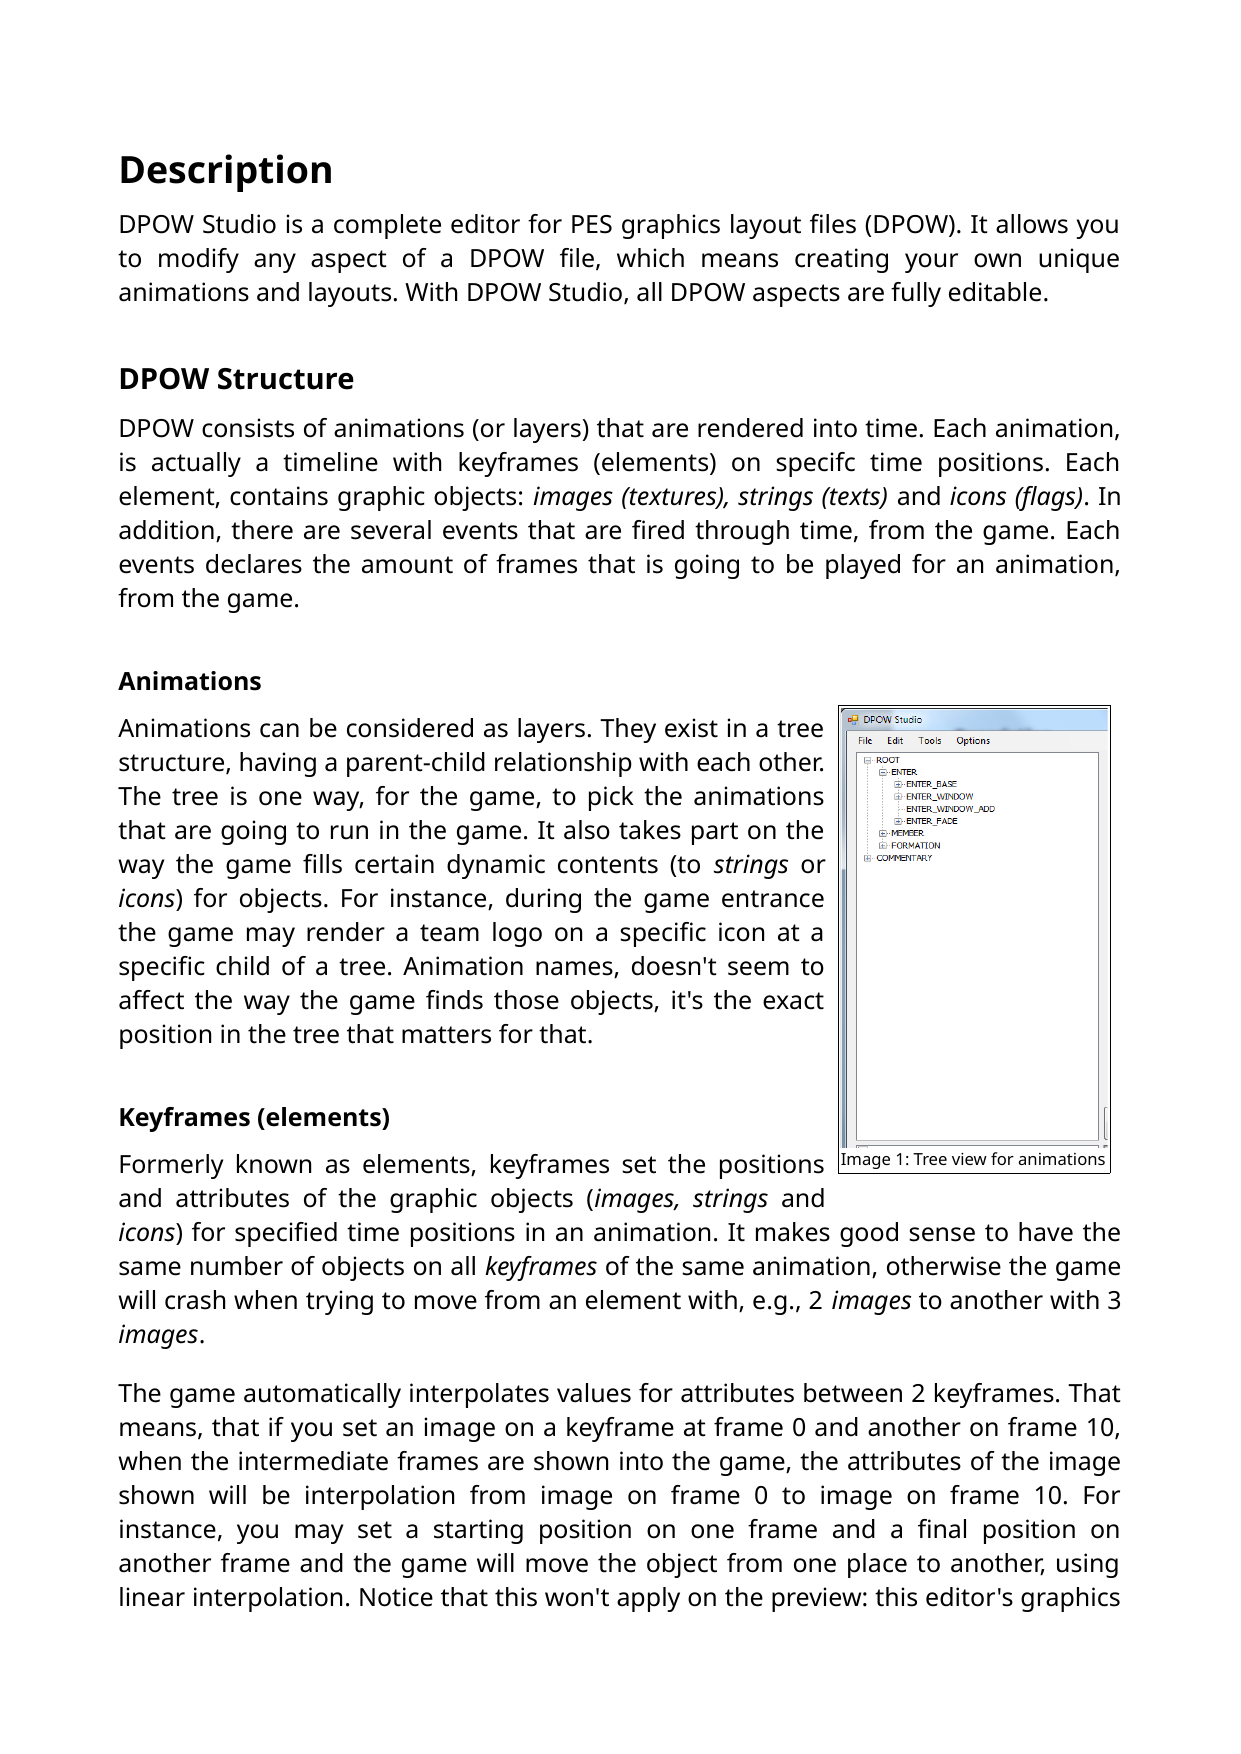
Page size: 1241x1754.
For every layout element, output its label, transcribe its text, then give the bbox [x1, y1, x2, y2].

subtitle Keyframes (elements) [118, 1100, 837, 1134]
subtitle DPOW Structure [118, 358, 1122, 398]
text The game automatically interpolates values for attributes between 2 keyframes. That means, that if you set an image on a keyframe at frame 0 and another on frame 10, when the intermediate frames are shown into the game, the attributes of the image shown will be interpolation from image on frame 0 to image on frame 10. For instance, you may set a starting position on one frame and a final position on another frame and the game will move the object from one place to another, using linear interpolation. Notice that this won't apply on the preview: this editor's graphics [118, 1375, 1122, 1614]
text Formerly known as elements, keyframes set the positions and attributes of the graphic objects (images, strings and icons) for specified time positions in an animation. It makes good sense to have the same number of objects on all keyframes of the same animation, otherwise the game will crash when trying to move from an element with, e.g., 2 images to another with 3 images. [118, 1147, 1122, 1351]
text DPOW consists of animations (or layers) that are rendered into time. Each animation, is actually a timeline with keyframes (elements) on specifc time positions. Each element, contains graphic objects: images (textures), strings (texts) and icons (flags). In addition, there are several events that are fired through time, from the game. Each events declares the amount of frames that is going to be played for an animation, from the game. [118, 410, 1122, 614]
text Animations can be considered as layers. They exist in a tree structure, having a parent-child relationship with each other. The tree is one way, for the game, to pick the animations that are going to run in the game. It also takes part on the way the game fills certain dynamic contents (to strings or icons) for objects. For instance, during the game entrance the game may render a team logo on a specific icon at a specific child of a tree. Animation names, doesn't seem to affect the way the game finds those objects, it's the exact position in the tree that matters for that. [118, 706, 838, 1173]
title Description [118, 143, 1122, 194]
text DPOW Studio is a complete editor for PES graphics layout files (DPOW). It allows you to modify any aspect of a DPOW file, which means creating your own unique animations and layouts. With DPOW Studio, all DPOW aspects are fully editable. [118, 207, 1122, 309]
text [839, 706, 1110, 1173]
subtitle Animations [118, 664, 1122, 698]
text Image 1: Tree view for animations [841, 721, 1107, 1170]
